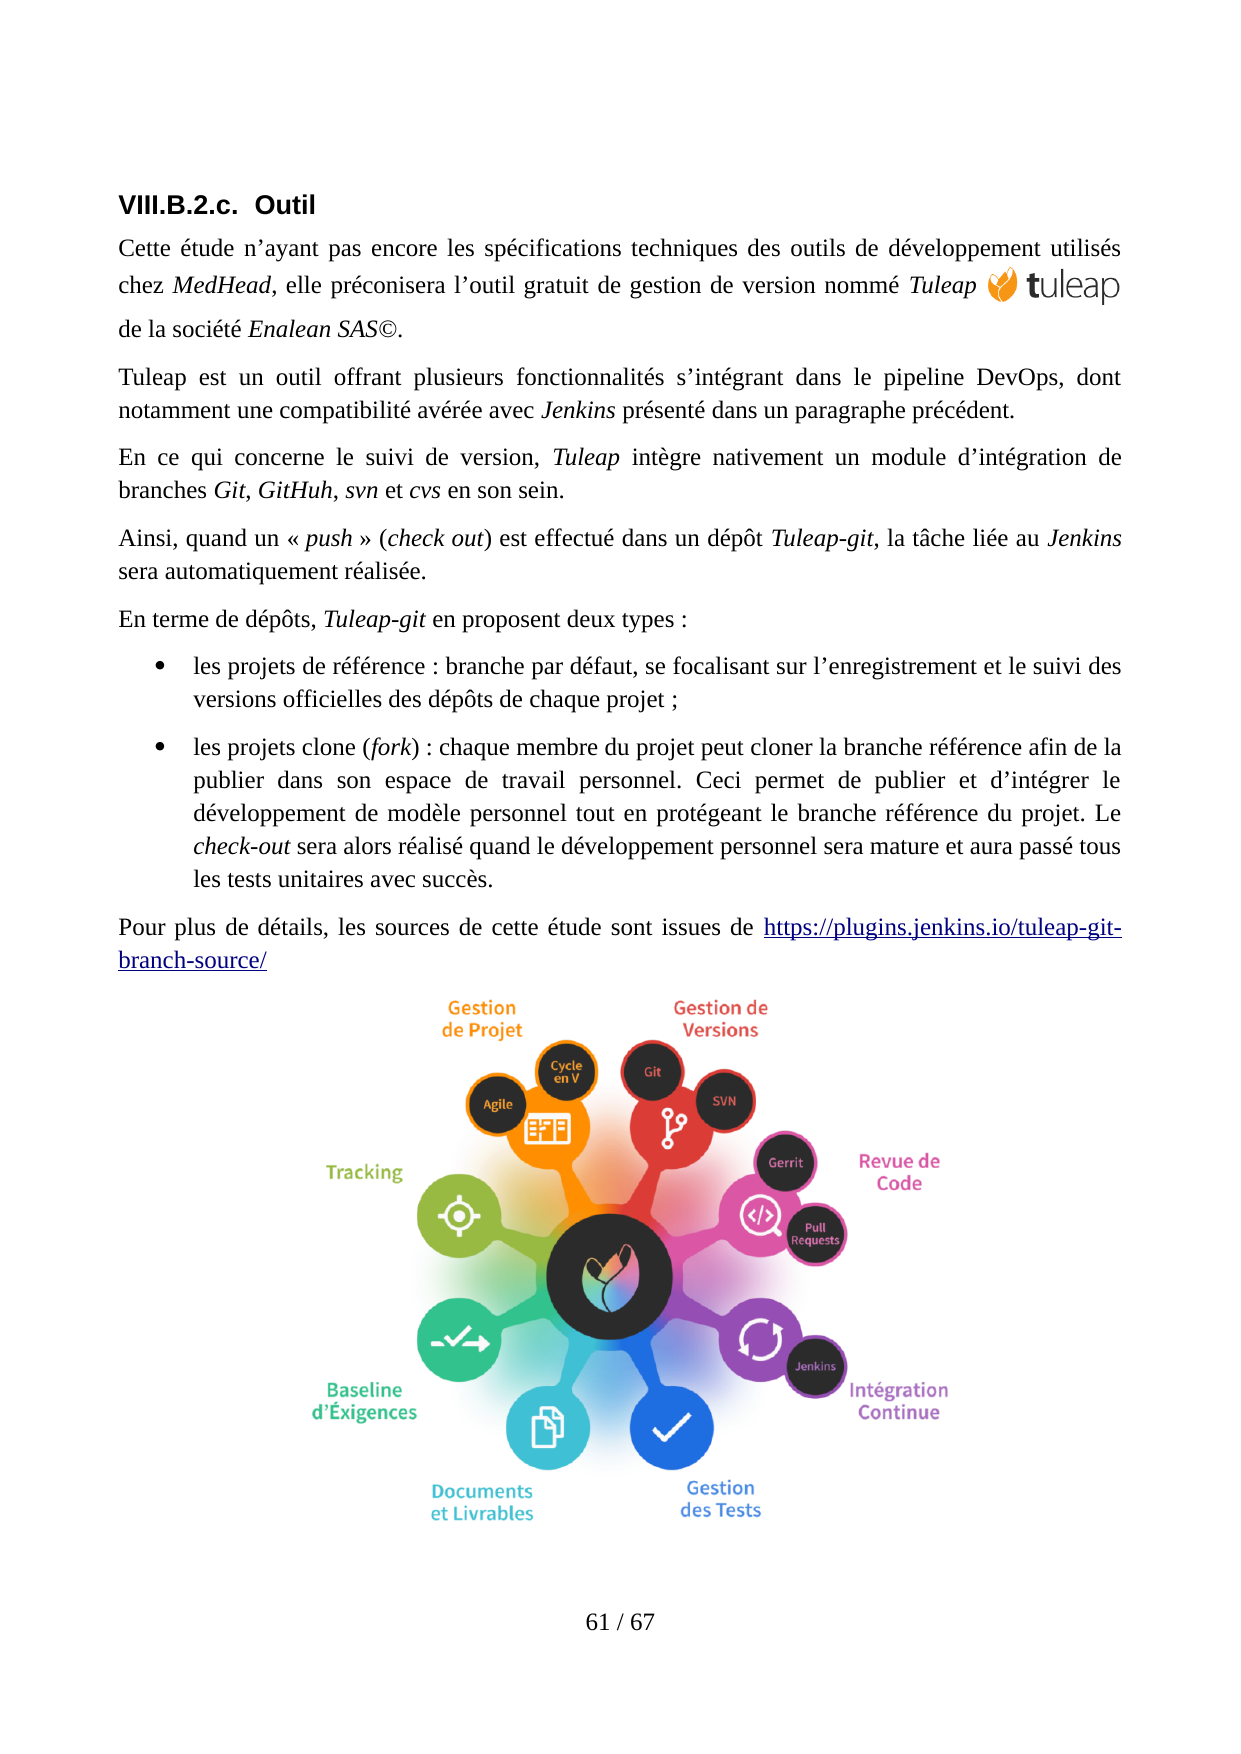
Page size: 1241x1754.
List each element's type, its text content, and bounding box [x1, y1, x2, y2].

text En terme de dépôts, Tuleap-git en proposent deux types : [118, 604, 1122, 632]
picture [282, 992, 958, 1562]
text Ainsi, quand un « push » (check out) est effectué dans un dépôt Tuleap-git, la tâche liée au Jenkins sera automatiquement réalisée. [118, 523, 1122, 585]
text En ce qui concerne le suivi de version, Tuleap intègre nativement un module d’intégration de branches Git, GitHuh, svn et cvs en son sein. [118, 442, 1122, 504]
text Tuleap est un outil offrant plusieurs fonctionnalités s’intégrant dans le pipeline DevOps, dont notamment une compatibilité avérée avec Jenkins présenté dans un paragraphe précédent. [118, 362, 1122, 424]
list les projets clone (fork) : chaque membre du projet peut cloner la branche référence afin de la publier dans son espace de travail personnel. Ceci permet de publier et d’intégrer le développement de modèle personnel tout en protégeant le branche référence du projet. Le check-out sera alors réalisé quand le développement personnel sera mature et aura passé tous les tests unitaires avec succès. [156, 732, 1122, 893]
picture [985, 265, 1123, 310]
text Cette étude n’ayant pas encore les spécifications techniques des outils de développement utilisés chez MedHead, elle préconisera l’outil gratuit de gestion de version nommé Tuleap de la société Enalean SAS©. [118, 233, 1122, 343]
list les projets de référence : branche par défaut, se focalisant sur l’enregistrement et le suivi des versions officielles des dépôts de chaque projet ; [156, 651, 1122, 713]
subtitle Outil [118, 189, 1122, 220]
text Pour plus de détails, les sources de cette étude sont issues de https://plugins.jenkins.io/tuleap-git-branch-source/ [118, 912, 1122, 973]
